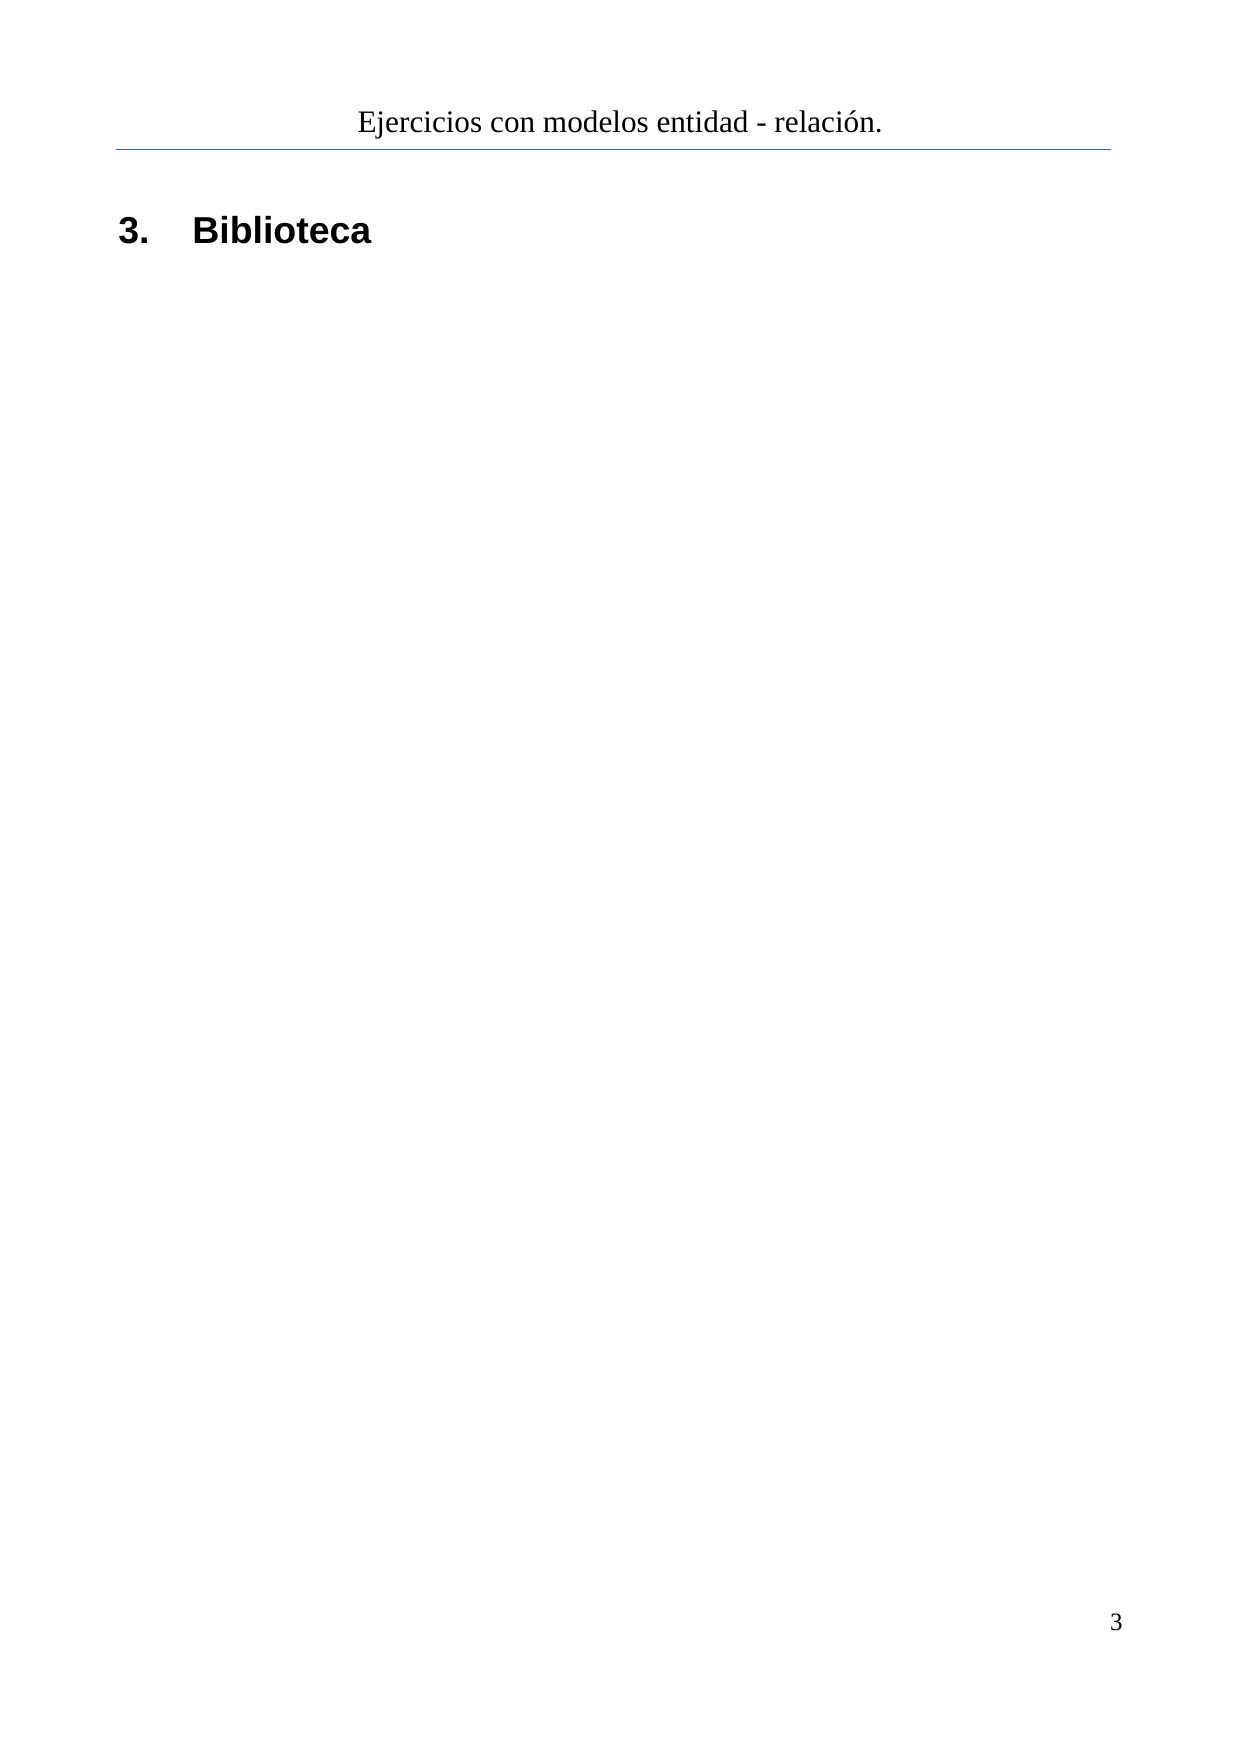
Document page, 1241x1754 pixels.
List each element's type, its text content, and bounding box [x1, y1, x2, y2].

subtitle Biblioteca [118, 208, 1122, 251]
